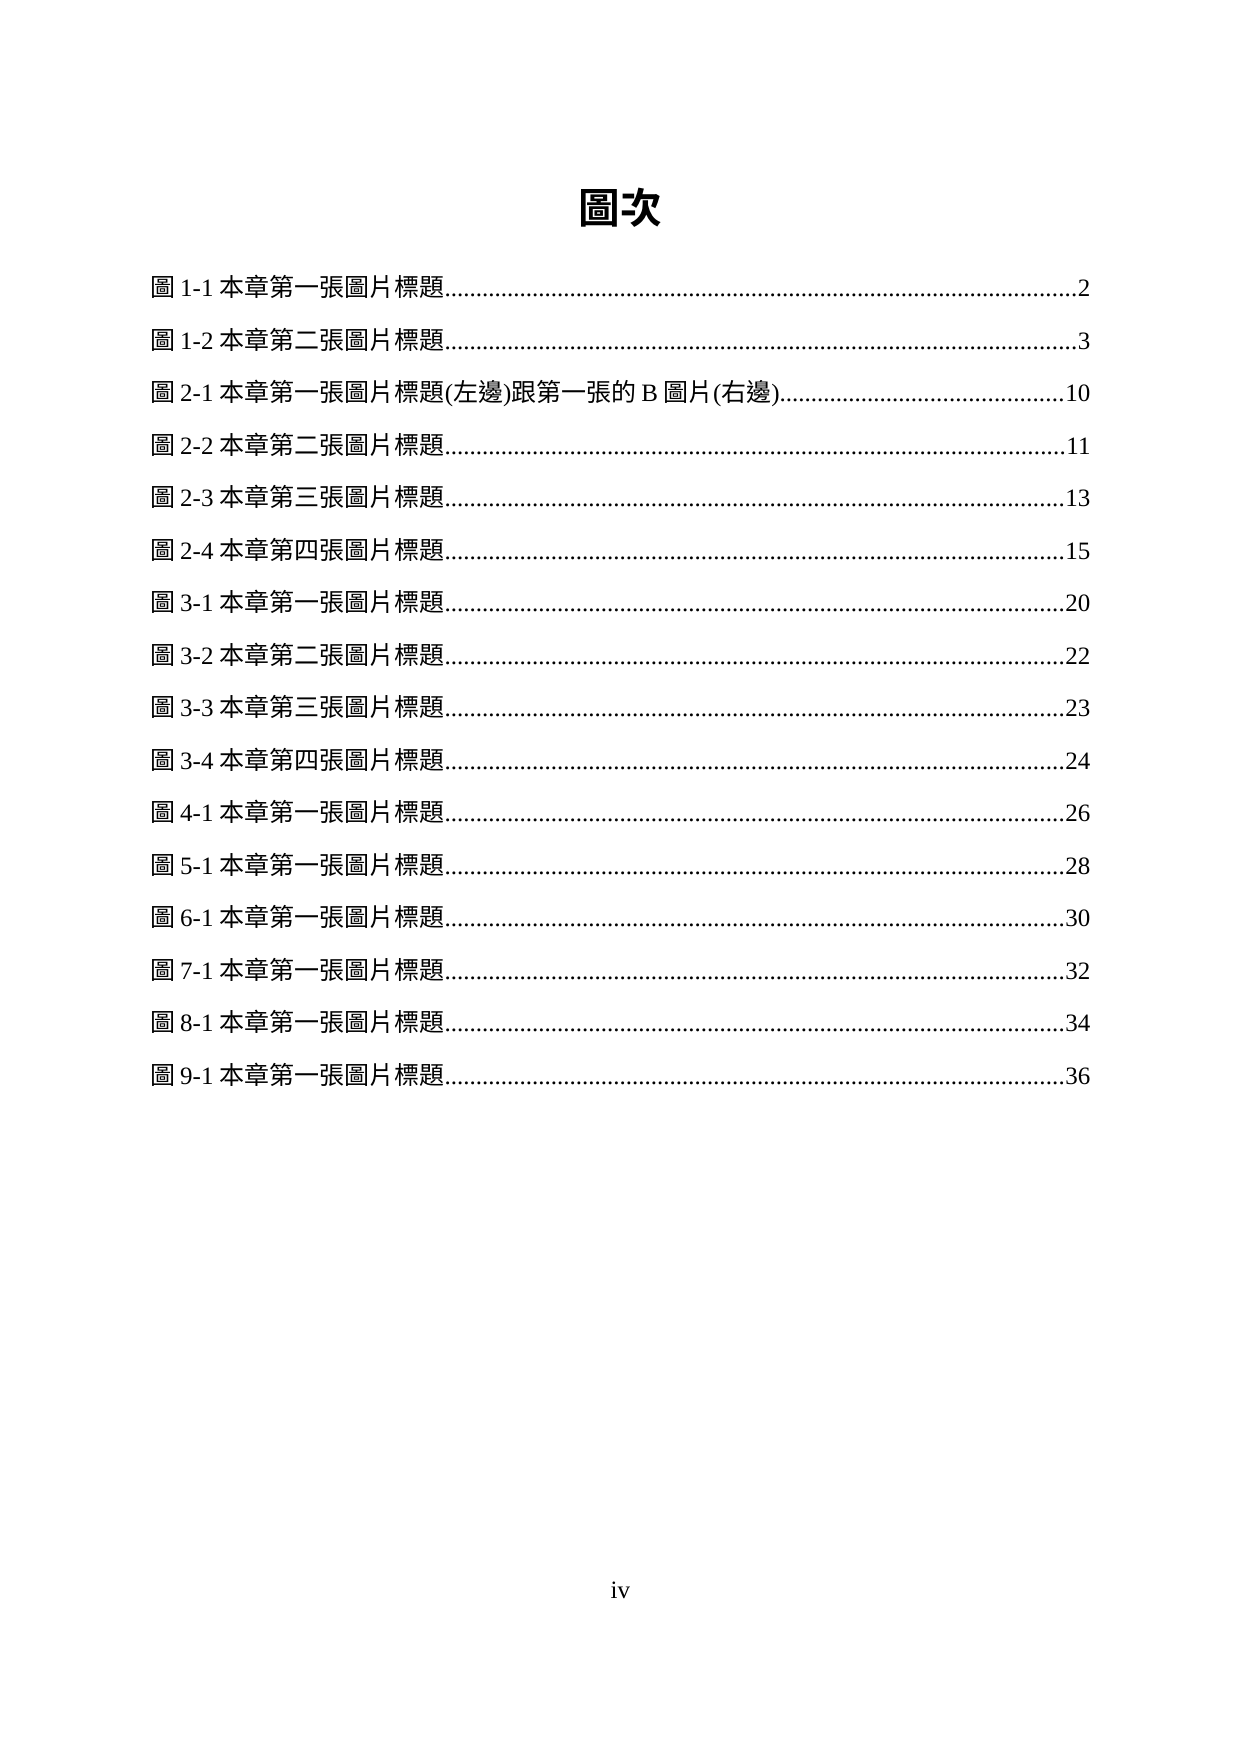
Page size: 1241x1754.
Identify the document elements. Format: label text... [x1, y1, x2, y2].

text 圖3-2 本章第二張圖片標題 22 [150, 635, 1090, 672]
text 圖7-1 本章第一張圖片標題 32 [150, 950, 1090, 987]
text 圖1-1 本章第一張圖片標題 2 [150, 268, 1090, 304]
text 圖2-1 本章第一張圖片標題(左邊)跟第一張的B圖片(右邊) 10 [150, 373, 1090, 409]
text 圖2-4 本章第四張圖片標題 15 [150, 530, 1090, 567]
text 圖5-1 本章第一張圖片標題 28 [150, 845, 1090, 882]
text 圖2-3 本章第三張圖片標題 13 [150, 478, 1090, 514]
text 圖3-1 本章第一張圖片標題 20 [150, 583, 1090, 619]
text 圖6-1 本章第一張圖片標題 30 [150, 898, 1090, 934]
text 圖1-2 本章第二張圖片標題 3 [150, 320, 1090, 357]
text 圖9-1 本章第一張圖片標題 36 [150, 1055, 1090, 1092]
text 圖4-1 本章第一張圖片標題 26 [150, 793, 1090, 829]
text 圖2-2 本章第二張圖片標題 11 [150, 425, 1090, 462]
text 圖3-4 本章第四張圖片標題 24 [150, 740, 1090, 777]
text 圖3-3 本章第三張圖片標題 23 [150, 688, 1090, 724]
subtitle 圖次 [150, 175, 1090, 235]
text 圖8-1 本章第一張圖片標題 34 [150, 1003, 1090, 1039]
